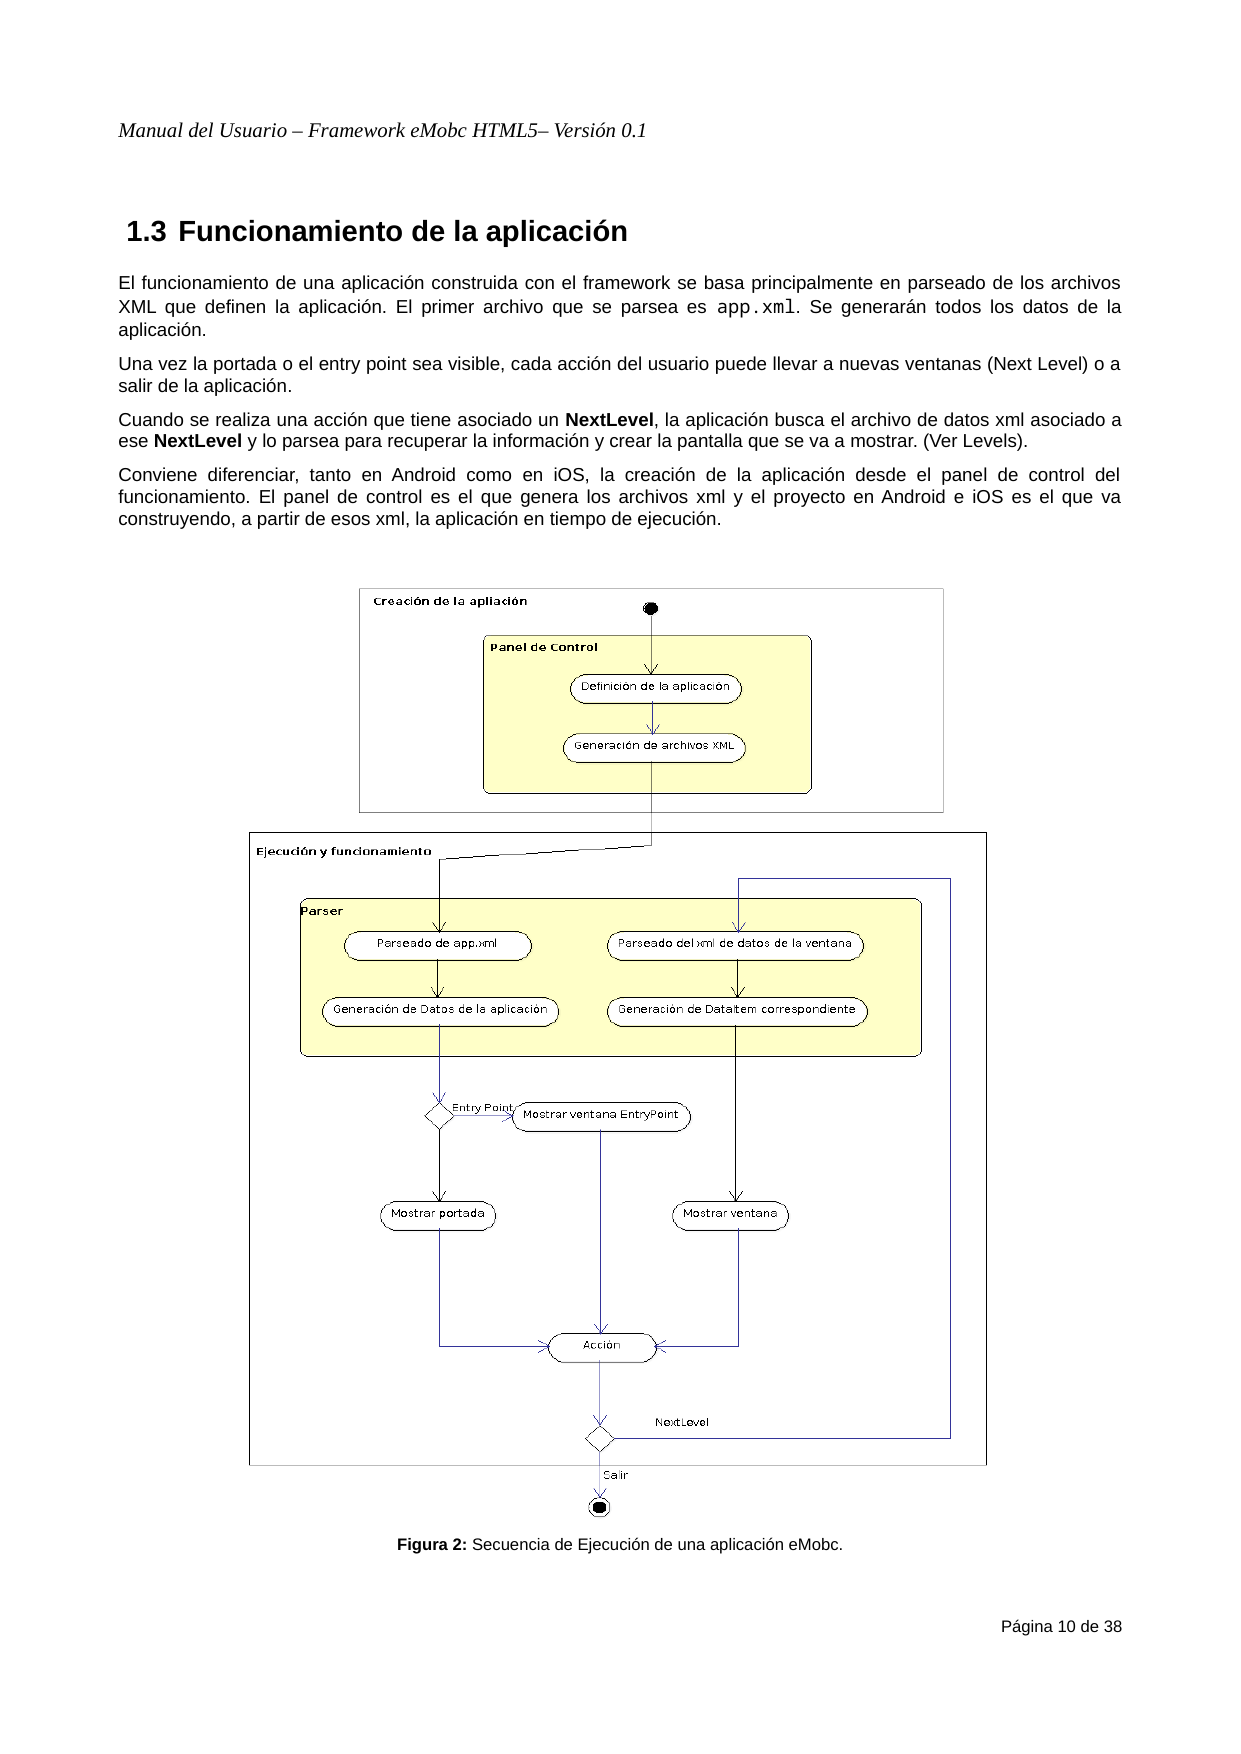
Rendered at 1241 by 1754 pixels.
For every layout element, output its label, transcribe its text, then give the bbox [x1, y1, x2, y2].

text Conviene diferenciar, tanto en Android como en iOS, la creación de la aplicación desde el panel de control del funcionamiento. El panel de control es el que genera los archivos xml y el proyecto en Android e iOS es el que va construyendo, a partir de esos xml, la aplicación en tiempo de ejecución. [118, 464, 1122, 529]
subtitle Funcionamiento de la aplicación [118, 214, 1122, 248]
text El funcionamiento de una aplicación construida con el framework se basa principalmente en parseado de los archivos XML que definen la aplicación. El primer archivo que se parsea es app.xml. Se generarán todos los datos de la aplicación. [118, 272, 1122, 341]
text Cuando se realiza una acción que tiene asociado un NextLevel, la aplicación busca el archivo de datos xml asociado a ese NextLevel y lo parsea para recuperar la información y crear la pantalla que se va a mostrar. (Ver Levels). [118, 409, 1122, 452]
text Una vez la portada o el entry point sea visible, cada acción del usuario puede llevar a nuevas ventanas (Next Level) o a salir de la aplicación. [118, 353, 1122, 396]
picture [234, 575, 1006, 1535]
text Figura 2: Secuencia de Ejecución de una aplicación eMobc. [118, 600, 1122, 1554]
